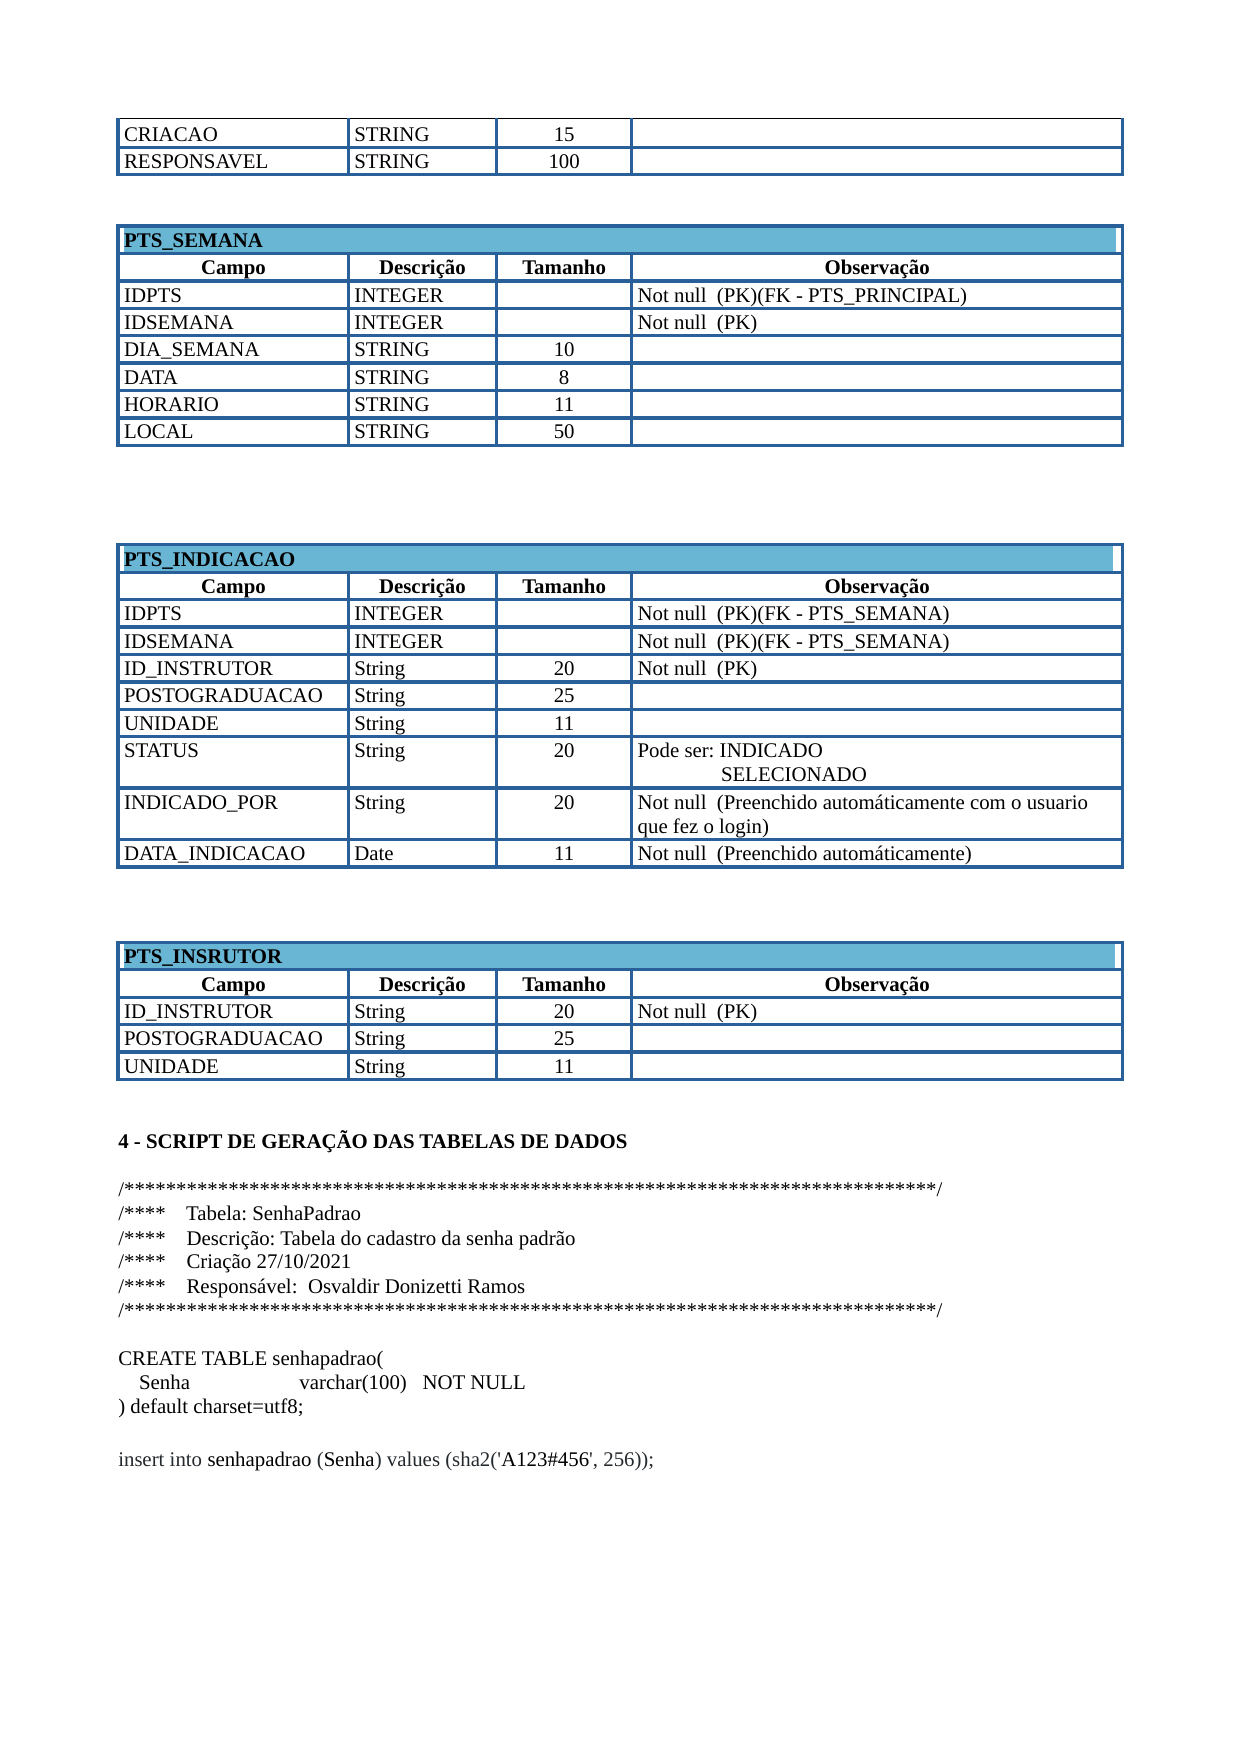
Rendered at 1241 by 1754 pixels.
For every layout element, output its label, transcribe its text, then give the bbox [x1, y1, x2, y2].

table_cell Campo [120, 255, 347, 279]
table_cell RESPONSAVEL [120, 149, 347, 173]
table_cell [498, 629, 630, 653]
table_cell STRING [350, 337, 495, 361]
table_cell 15 [498, 119, 630, 146]
text /**** Descrição: Tabela do cadastro da senha padrão [118, 1225, 1122, 1249]
table_cell UNIDADE [120, 711, 347, 735]
table_cell Tamanho [498, 971, 630, 996]
table_cell [633, 149, 1121, 173]
table_cell String [350, 1054, 495, 1078]
table_cell Not null (Preenchido automáticamente com o usuario que fez o login) [633, 790, 1121, 838]
text ) default charset=utf8; [118, 1394, 1122, 1418]
table_cell Campo [120, 971, 347, 996]
table_cell CRIACAO [120, 119, 347, 146]
table_cell String [350, 1026, 495, 1050]
table_cell 20 [498, 999, 630, 1023]
table_cell DIA_SEMANA [120, 337, 347, 361]
table_cell 11 [498, 841, 630, 865]
table_cell STRING [350, 392, 495, 416]
table_cell INTEGER [350, 310, 495, 334]
table_cell [633, 119, 1121, 146]
table_cell 8 [498, 365, 630, 389]
table_cell INTEGER [350, 283, 495, 307]
table_cell Descrição [350, 255, 495, 279]
text /**** Criação 27/10/2021 [118, 1249, 1122, 1273]
table_cell 100 [498, 149, 630, 173]
table_cell Not null (PK)(FK - PTS_SEMANA) [633, 629, 1121, 653]
table_cell Not null (PK) [633, 310, 1121, 334]
table_cell Not null (PK) [633, 656, 1121, 680]
table_cell STRING [350, 365, 495, 389]
table_cell [633, 392, 1121, 416]
table_header PTS_INDICACAO [120, 546, 1121, 571]
table_cell 11 [498, 392, 630, 416]
table_cell [633, 711, 1121, 735]
table_cell INDICADO_POR [120, 790, 347, 838]
table_cell String [350, 711, 495, 735]
table_cell DATA [120, 365, 347, 389]
table_cell 20 [498, 790, 630, 838]
table_cell 10 [498, 337, 630, 361]
table_cell INTEGER [350, 601, 495, 625]
table_cell POSTOGRADUACAO [120, 1026, 347, 1050]
table_cell Descrição [350, 574, 495, 598]
table_cell Not null (PK) [633, 999, 1121, 1023]
table_cell DATA_INDICACAO [120, 841, 347, 865]
text Senha varchar(100) NOT NULL [118, 1370, 1122, 1394]
table_cell [633, 365, 1121, 389]
table_cell 11 [498, 1054, 630, 1078]
table_cell String [350, 684, 495, 707]
table_cell [633, 420, 1121, 443]
table_cell [633, 337, 1121, 361]
text /******************************************************************************/ [118, 1177, 1122, 1201]
table_cell String [350, 656, 495, 680]
table_cell Pode ser: INDICADO SELECIONADO [633, 738, 1121, 786]
table_cell Tamanho [498, 574, 630, 598]
table_cell 25 [498, 1026, 630, 1050]
table_cell IDSEMANA [120, 310, 347, 334]
table_cell Descrição [350, 971, 495, 996]
table_cell Observação [633, 574, 1121, 598]
table_header PTS_INSRUTOR [120, 944, 1121, 968]
table_cell Observação [633, 971, 1121, 996]
text /**** Responsável: Osvaldir Donizetti Ramos [118, 1273, 1122, 1298]
table_cell 20 [498, 656, 630, 680]
table_cell LOCAL [120, 420, 347, 443]
table_cell [633, 684, 1121, 707]
table_cell [633, 1026, 1121, 1050]
table_cell String [350, 738, 495, 786]
table_cell Campo [120, 574, 347, 598]
text /******************************************************************************/ [118, 1298, 1122, 1322]
table_header PTS_SEMANA [120, 228, 1121, 252]
table_cell Not null (Preenchido automáticamente) [633, 841, 1121, 865]
table_cell Not null (PK)(FK - PTS_PRINCIPAL) [633, 283, 1121, 307]
table_cell String [350, 999, 495, 1023]
table_cell STRING [350, 119, 495, 146]
table_cell IDPTS [120, 283, 347, 307]
table_cell STRING [350, 149, 495, 173]
table_cell Not null (PK)(FK - PTS_SEMANA) [633, 601, 1121, 625]
table_cell 20 [498, 738, 630, 786]
text insert into senhapadrao (Senha) values (sha2('A123#456', 256)); [118, 1447, 1122, 1471]
table_cell [498, 283, 630, 307]
table_cell 11 [498, 711, 630, 735]
table_cell 25 [498, 684, 630, 707]
table_cell String [350, 790, 495, 838]
table_cell Observação [633, 255, 1121, 279]
table_cell IDSEMANA [120, 629, 347, 653]
text 4 - SCRIPT DE GERAÇÃO DAS TABELAS DE DADOS [118, 1129, 1122, 1153]
table_cell STRING [350, 420, 495, 443]
table_cell ID_INSTRUTOR [120, 999, 347, 1023]
table_cell STATUS [120, 738, 347, 786]
table_cell INTEGER [350, 629, 495, 653]
table_cell [633, 1054, 1121, 1078]
table_cell Date [350, 841, 495, 865]
table_cell ID_INSTRUTOR [120, 656, 347, 680]
text /**** Tabela: SenhaPadrao [118, 1201, 1122, 1225]
table_cell IDPTS [120, 601, 347, 625]
text CREATE TABLE senhapadrao( [118, 1346, 1122, 1370]
table_cell [498, 601, 630, 625]
table_cell UNIDADE [120, 1054, 347, 1078]
table_cell 50 [498, 420, 630, 443]
table_cell POSTOGRADUACAO [120, 684, 347, 707]
table_cell [498, 310, 630, 334]
table_cell Tamanho [498, 255, 630, 279]
table_cell HORARIO [120, 392, 347, 416]
